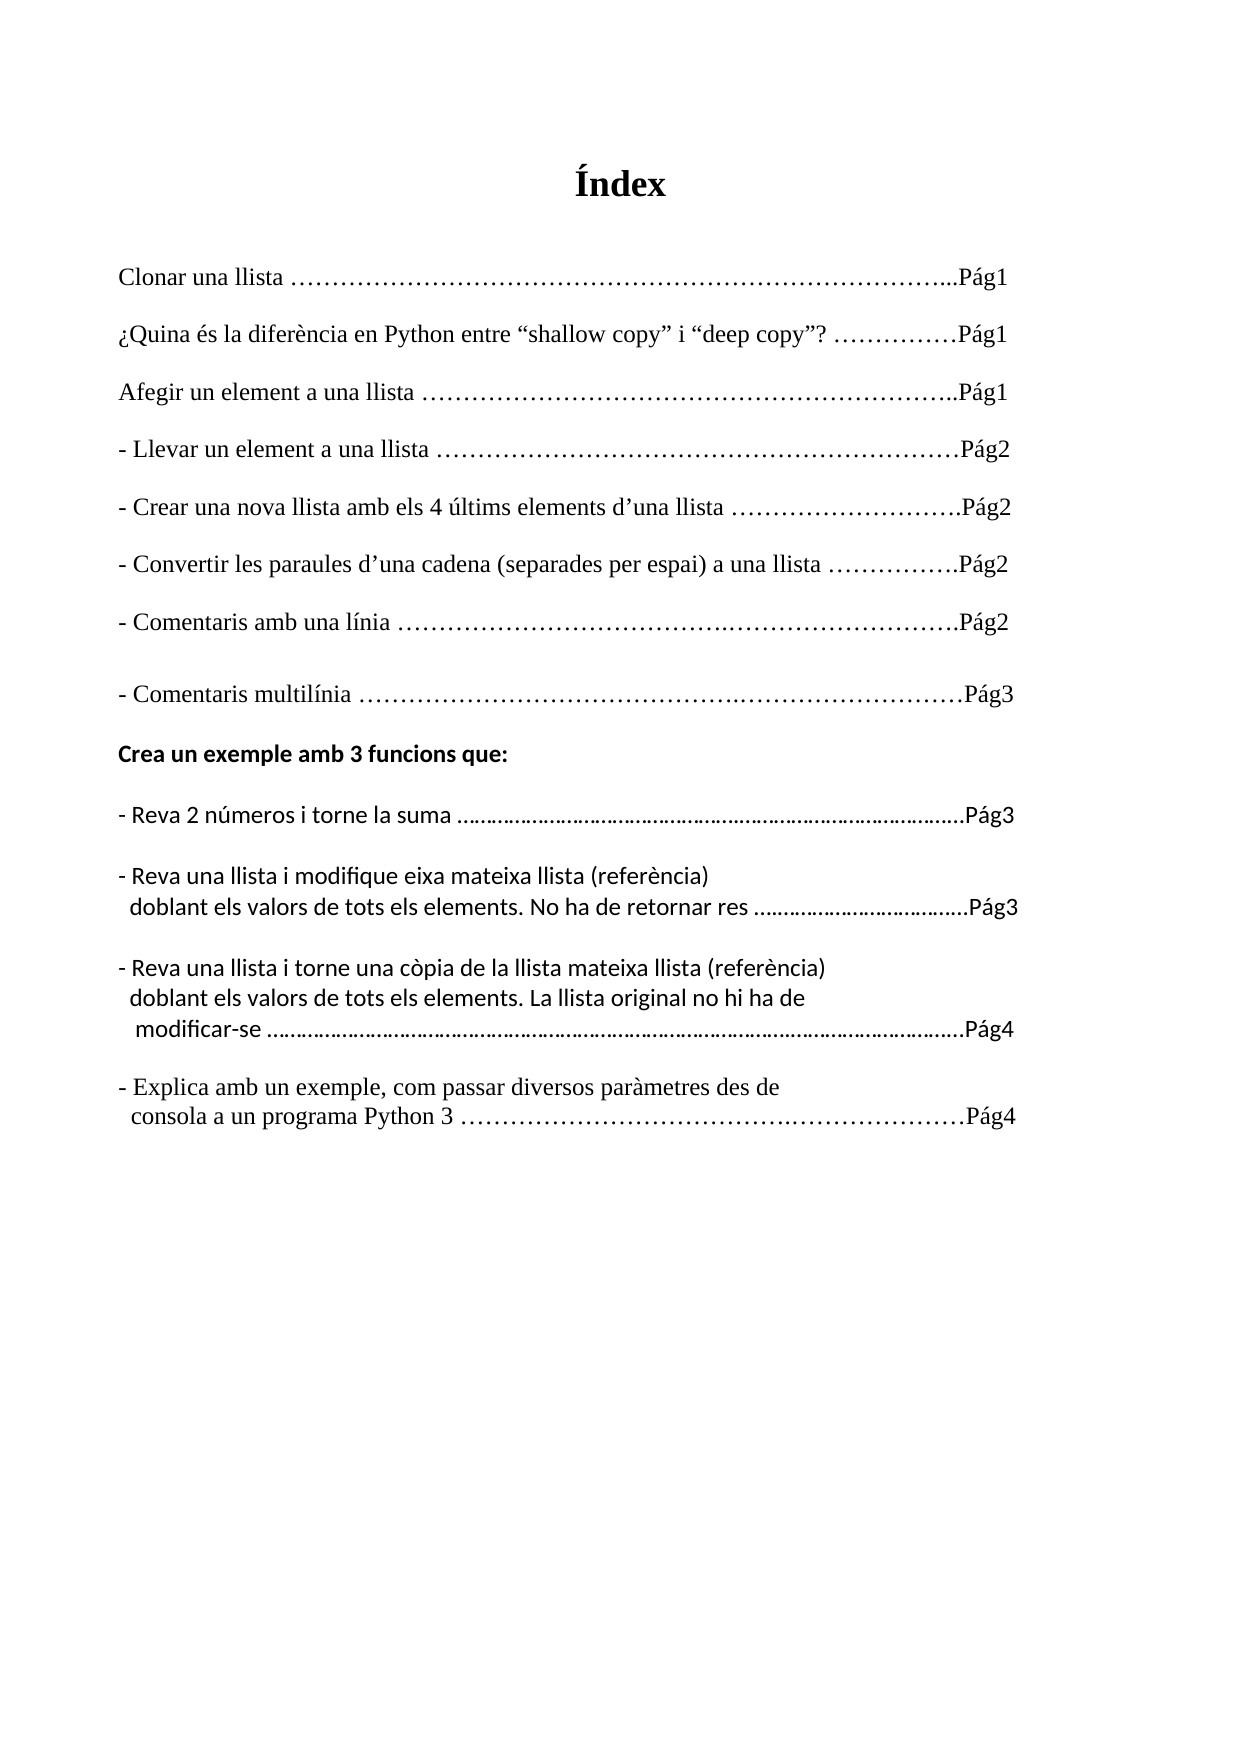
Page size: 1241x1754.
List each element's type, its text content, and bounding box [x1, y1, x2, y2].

text - Reva 2 números i torne la suma ………………………………………….………………………………...Pág3 [118, 799, 1122, 829]
text - Reva una llista i modifique eixa mateixa llista (referència) [118, 860, 1122, 891]
text Índex [118, 161, 1122, 204]
text ¿Quina és la diferència en Python entre “shallow copy” i “deep copy”? ……………Pág1 [118, 319, 1122, 348]
text - Reva una llista i torne una còpia de la llista mateixa llista (referència) [118, 952, 1122, 982]
text - Crear una nova llista amb els 4 últims elements d’una llista ……………………….Pág2 [118, 492, 1122, 521]
text Clonar una llista ……………………………………………………………………...Pág1 [118, 262, 1122, 291]
text doblant els valors de tots els elements. No ha de retornar res ….…………………………...Pág3 [118, 891, 1122, 921]
text - Llevar un element a una llista ………………………………………………………Pág2 [118, 434, 1122, 463]
text Afegir un element a una llista ………………………………………………………..Pág1 [118, 377, 1122, 406]
text Crea un exemple amb 3 funcions que: [118, 738, 1122, 768]
text - Convertir les paraules d’una cadena (separades per espai) a una llista …………….Pág2 [118, 549, 1122, 578]
text - Comentaris amb una línia ………………………………….……………………….Pág2 [118, 607, 1122, 636]
text - Explica amb un exemple, com passar diversos paràmetres des de [118, 1072, 1122, 1101]
text doblant els valors de tots els elements. La llista original no hi ha de [118, 982, 1122, 1013]
text modificar-se ……………………………………………………………………………….………………………...Pág4 [118, 1013, 1122, 1043]
text - Comentaris multilínia ……………………………………….………………………Pág3 [118, 679, 1122, 707]
text consola a un programa Python 3 ………………………………….…………………Pág4 [118, 1101, 1122, 1129]
